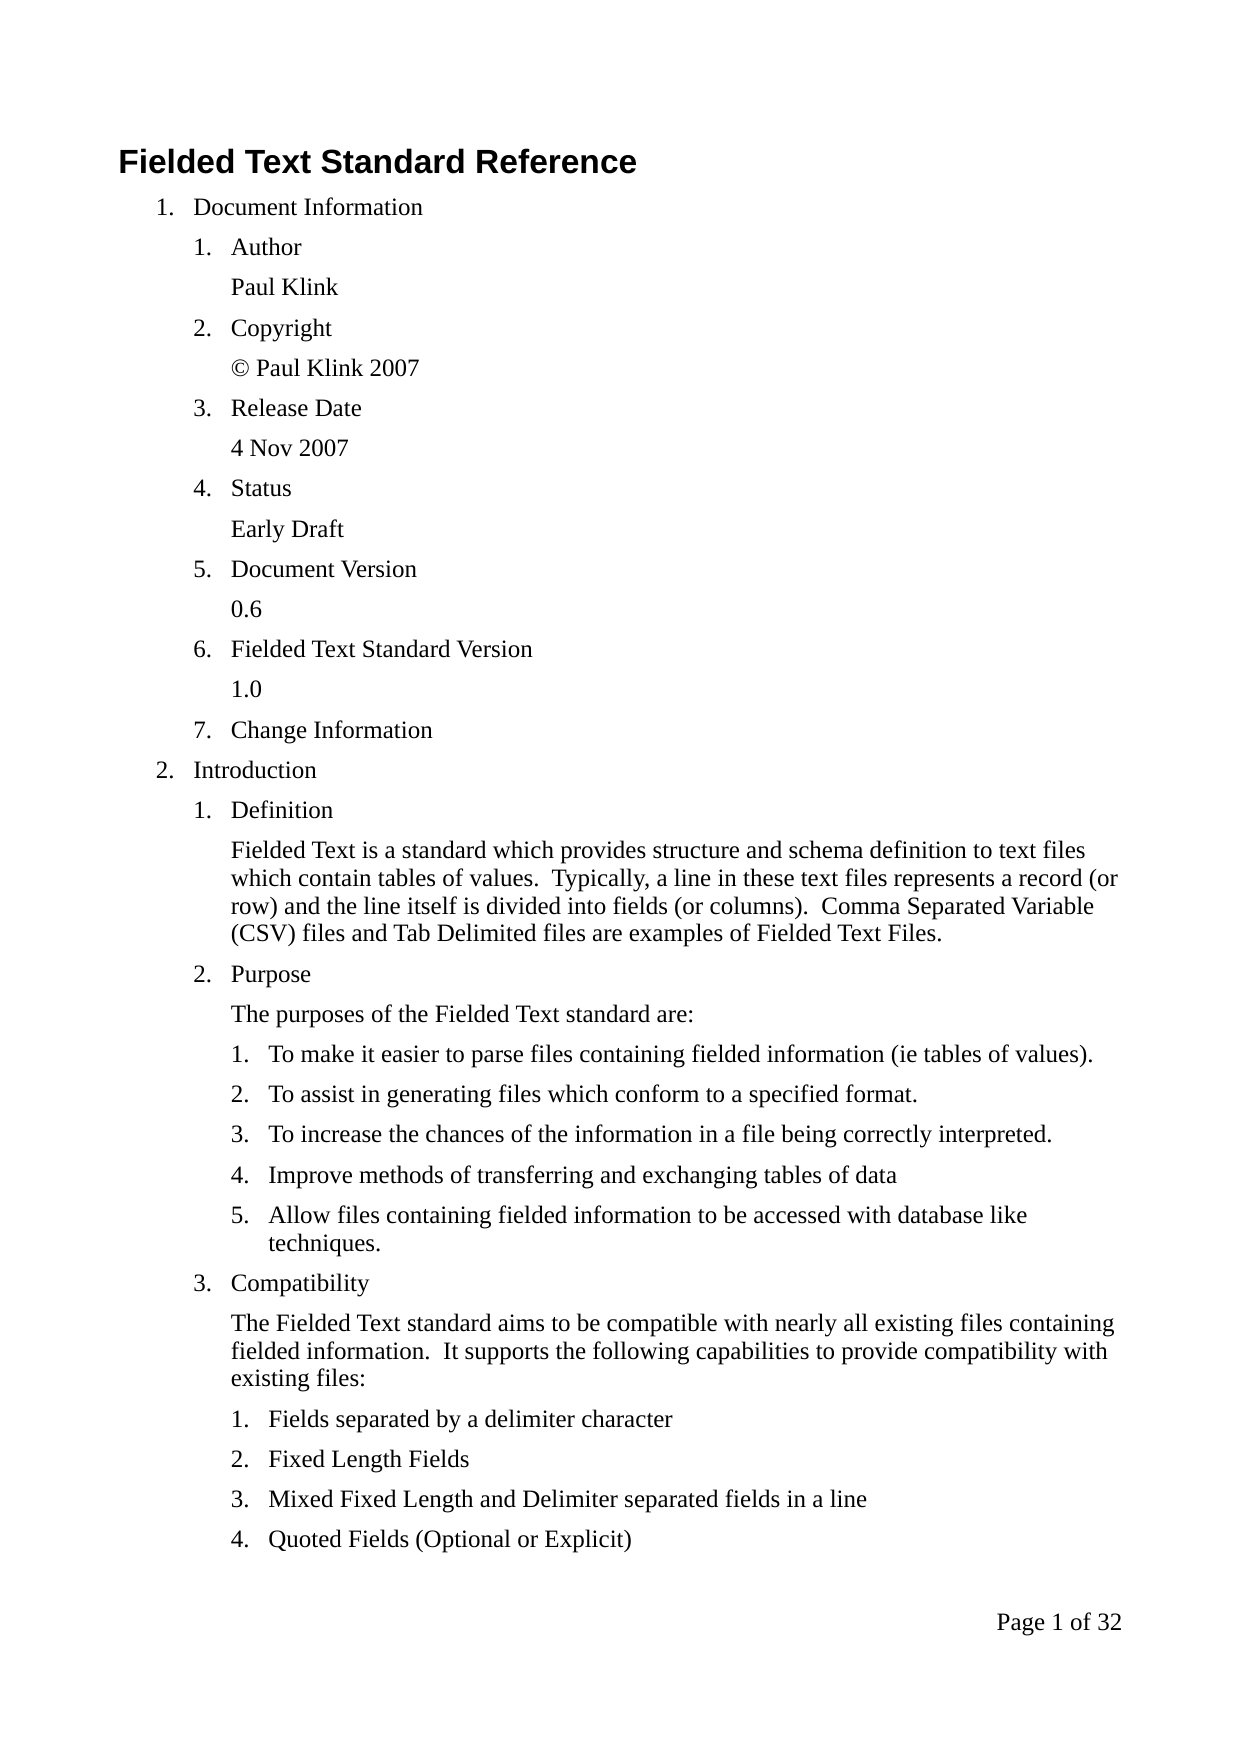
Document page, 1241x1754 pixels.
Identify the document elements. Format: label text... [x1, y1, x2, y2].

list Definition [193, 796, 1122, 824]
list 1.0 [193, 676, 1122, 703]
list To assist in generating files which conform to a specified format. [231, 1080, 1122, 1108]
list Fielded Text is a standard which provides structure and schema definition to text files which contain tables of values. Typically, a line in these text files represents a record (or row) and the line itself is divided into fields (or columns). Comma Separated Variable (CSV) files and Tab Delimited files are examples of Fielded Text Files. [193, 836, 1122, 947]
list Document Version [193, 555, 1122, 583]
list 0.6 [193, 595, 1122, 623]
list Quoted Fields (Optional or Explicit) [231, 1525, 1122, 1553]
list Improve methods of transferring and exchanging tables of data [231, 1161, 1122, 1188]
list Fields separated by a delimiter character [231, 1405, 1122, 1432]
list The Fielded Text standard aims to be compatible with nearly all existing files containing fielded information. It supports the following capabilities to provide compatibility with existing files: [193, 1309, 1122, 1392]
list Document Information [156, 193, 1122, 221]
list Change Information [193, 716, 1122, 743]
list To make it easier to parse files containing fielded information (ie tables of values). [231, 1040, 1122, 1068]
list Introduction [156, 756, 1122, 784]
list Allow files containing fielded information to be accessed with database like techniques. [231, 1201, 1122, 1256]
list Fixed Length Fields [231, 1445, 1122, 1473]
list Status [193, 474, 1122, 502]
list Release Date [193, 394, 1122, 422]
list 4 Nov 2007 [193, 434, 1122, 462]
list To increase the chances of the information in a file being correctly interpreted. [231, 1121, 1122, 1148]
list Compatibility [193, 1269, 1122, 1297]
subtitle Fielded Text Standard Reference [118, 143, 1122, 181]
list Copyright [193, 314, 1122, 341]
list © Paul Klink 2007 [193, 354, 1122, 382]
list Purpose [193, 960, 1122, 987]
list Paul Klink [193, 273, 1122, 301]
list Early Draft [193, 515, 1122, 542]
list Fielded Text Standard Version [193, 635, 1122, 663]
list Mixed Fixed Length and Delimiter separated fields in a line [231, 1485, 1122, 1513]
list The purposes of the Fielded Text standard are: [193, 1000, 1122, 1028]
list Author [193, 233, 1122, 261]
